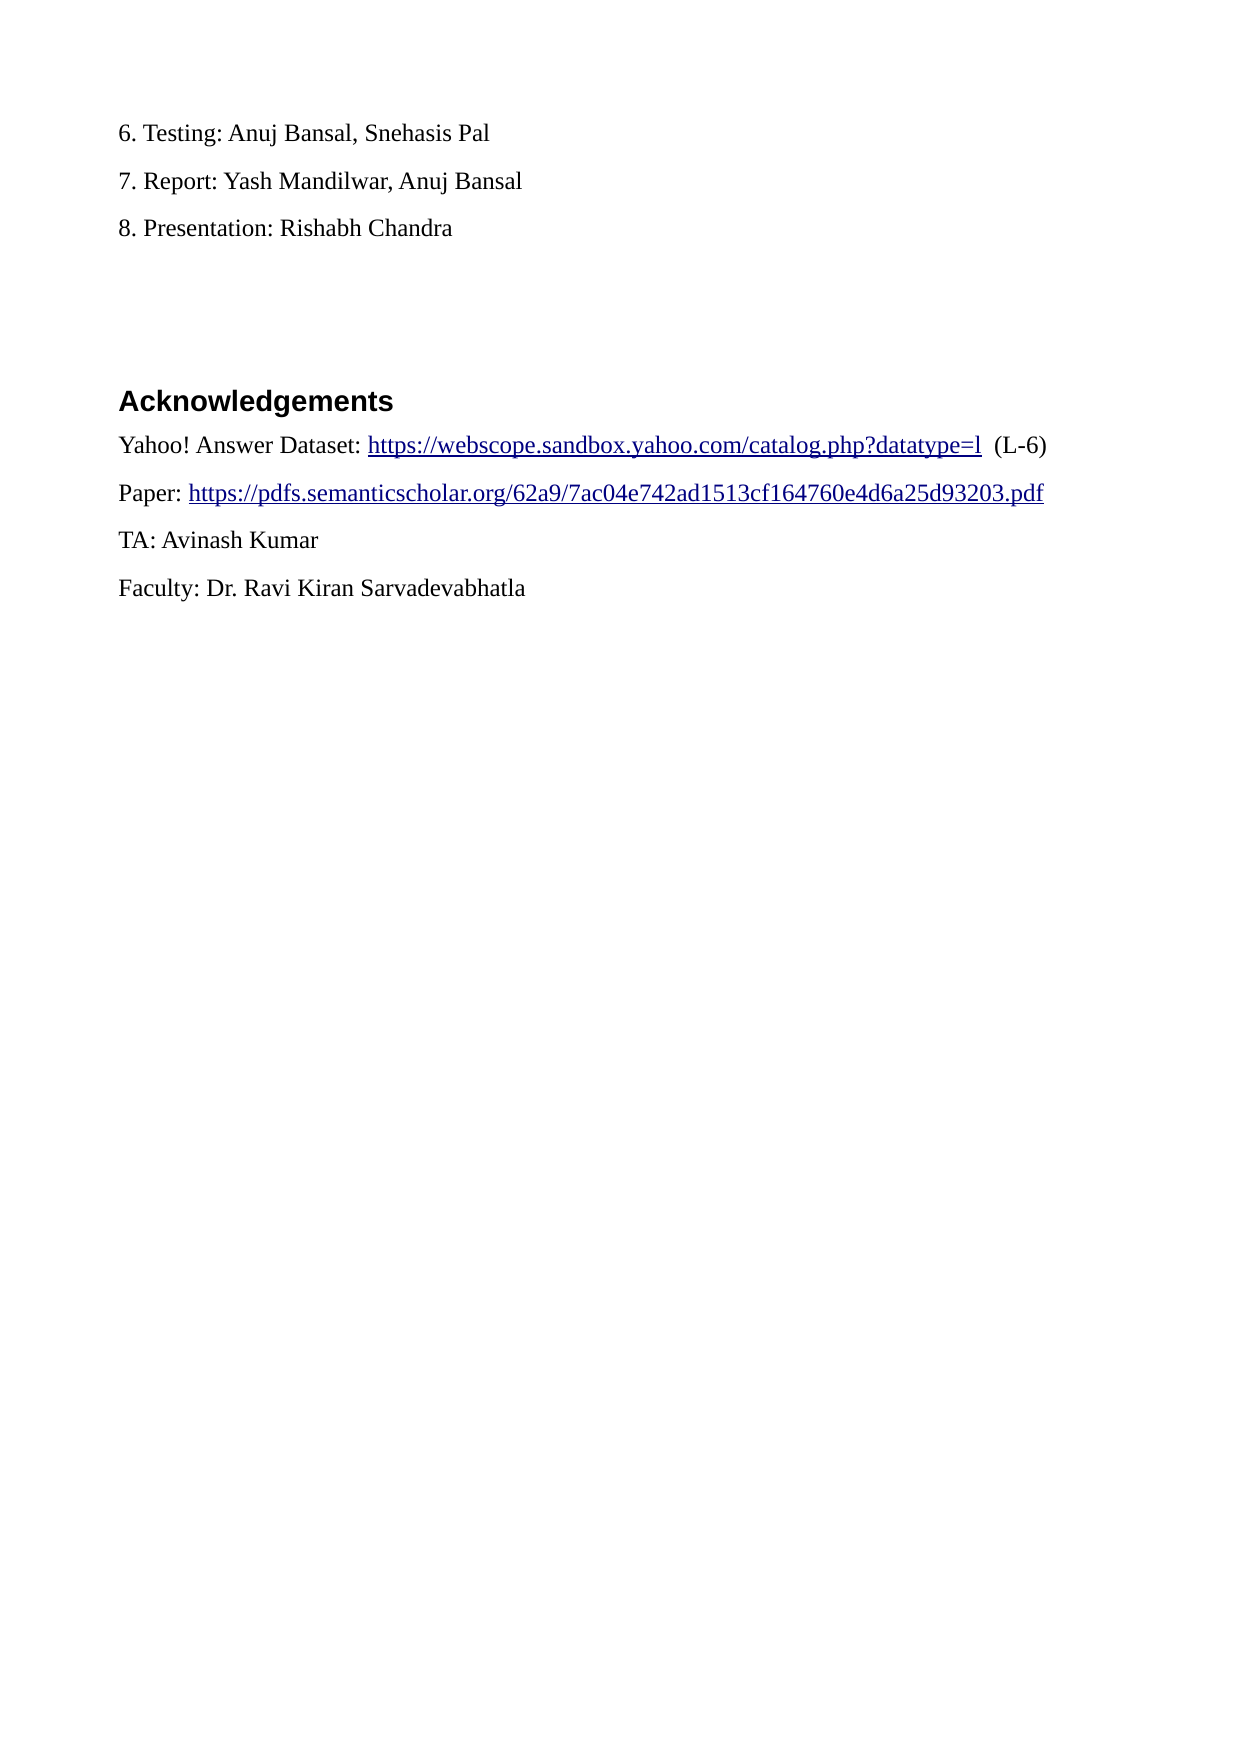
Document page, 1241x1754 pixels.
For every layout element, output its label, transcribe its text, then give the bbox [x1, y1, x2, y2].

text Faculty: Dr. Ravi Kiran Sarvadevabhatla [118, 573, 1122, 602]
text 8. Presentation: Rishabh Chandra [118, 213, 1122, 242]
text Paper: https://pdfs.semanticscholar.org/62a9/7ac04e742ad1513cf164760e4d6a25d93203.pdf [118, 478, 1122, 507]
subtitle Acknowledgements [118, 384, 1122, 418]
text 7. Report: Yash Mandilwar, Anuj Bansal [118, 166, 1122, 194]
text Yahoo! Answer Dataset: https://webscope.sandbox.yahoo.com/catalog.php?datatype=l (L-6) [118, 430, 1122, 459]
text TA: Avinash Kumar [118, 525, 1122, 554]
text 6. Testing: Anuj Bansal, Snehasis Pal [118, 118, 1122, 147]
